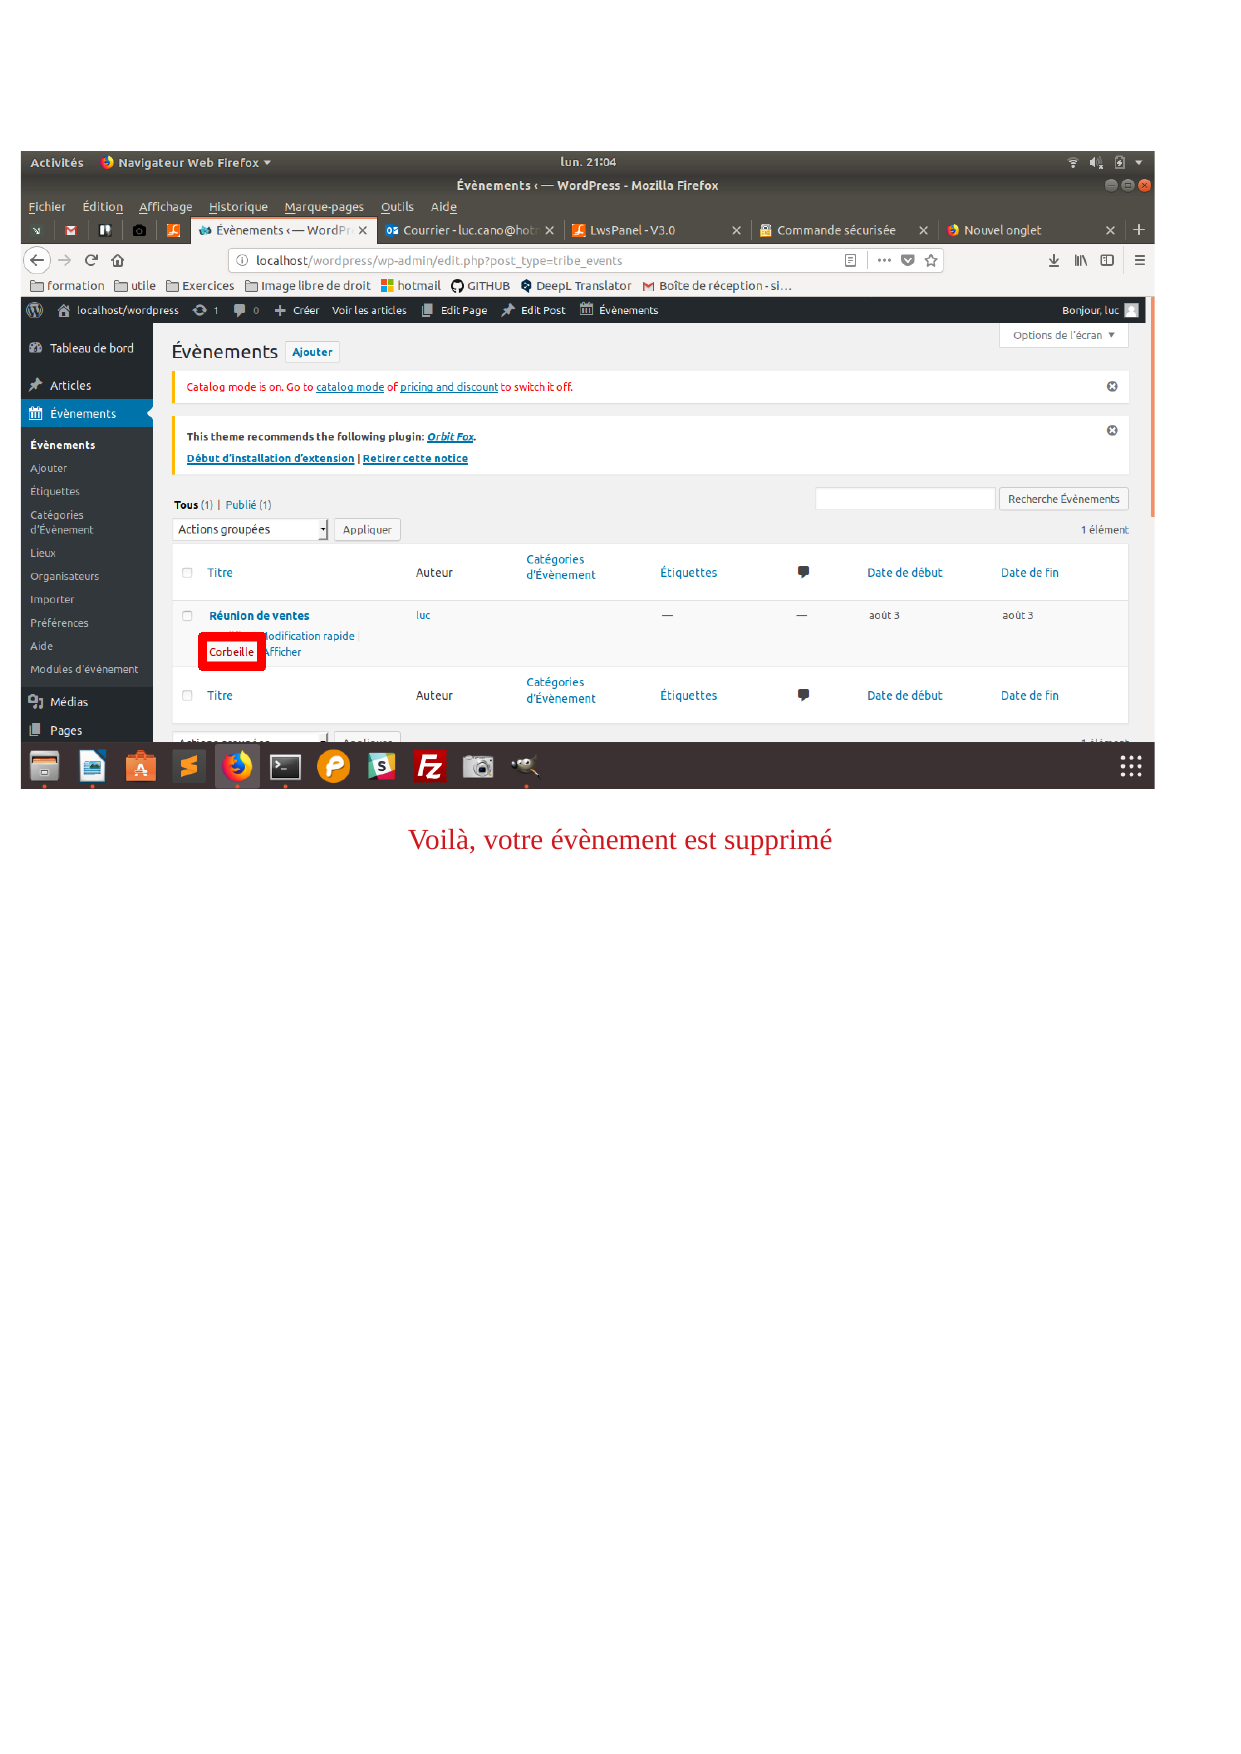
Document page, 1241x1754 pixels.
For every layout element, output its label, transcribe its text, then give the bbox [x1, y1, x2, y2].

picture [20, 151, 1155, 789]
text Voilà, votre évènement est supprimé [118, 822, 1122, 856]
picture [29, 407, 42, 419]
